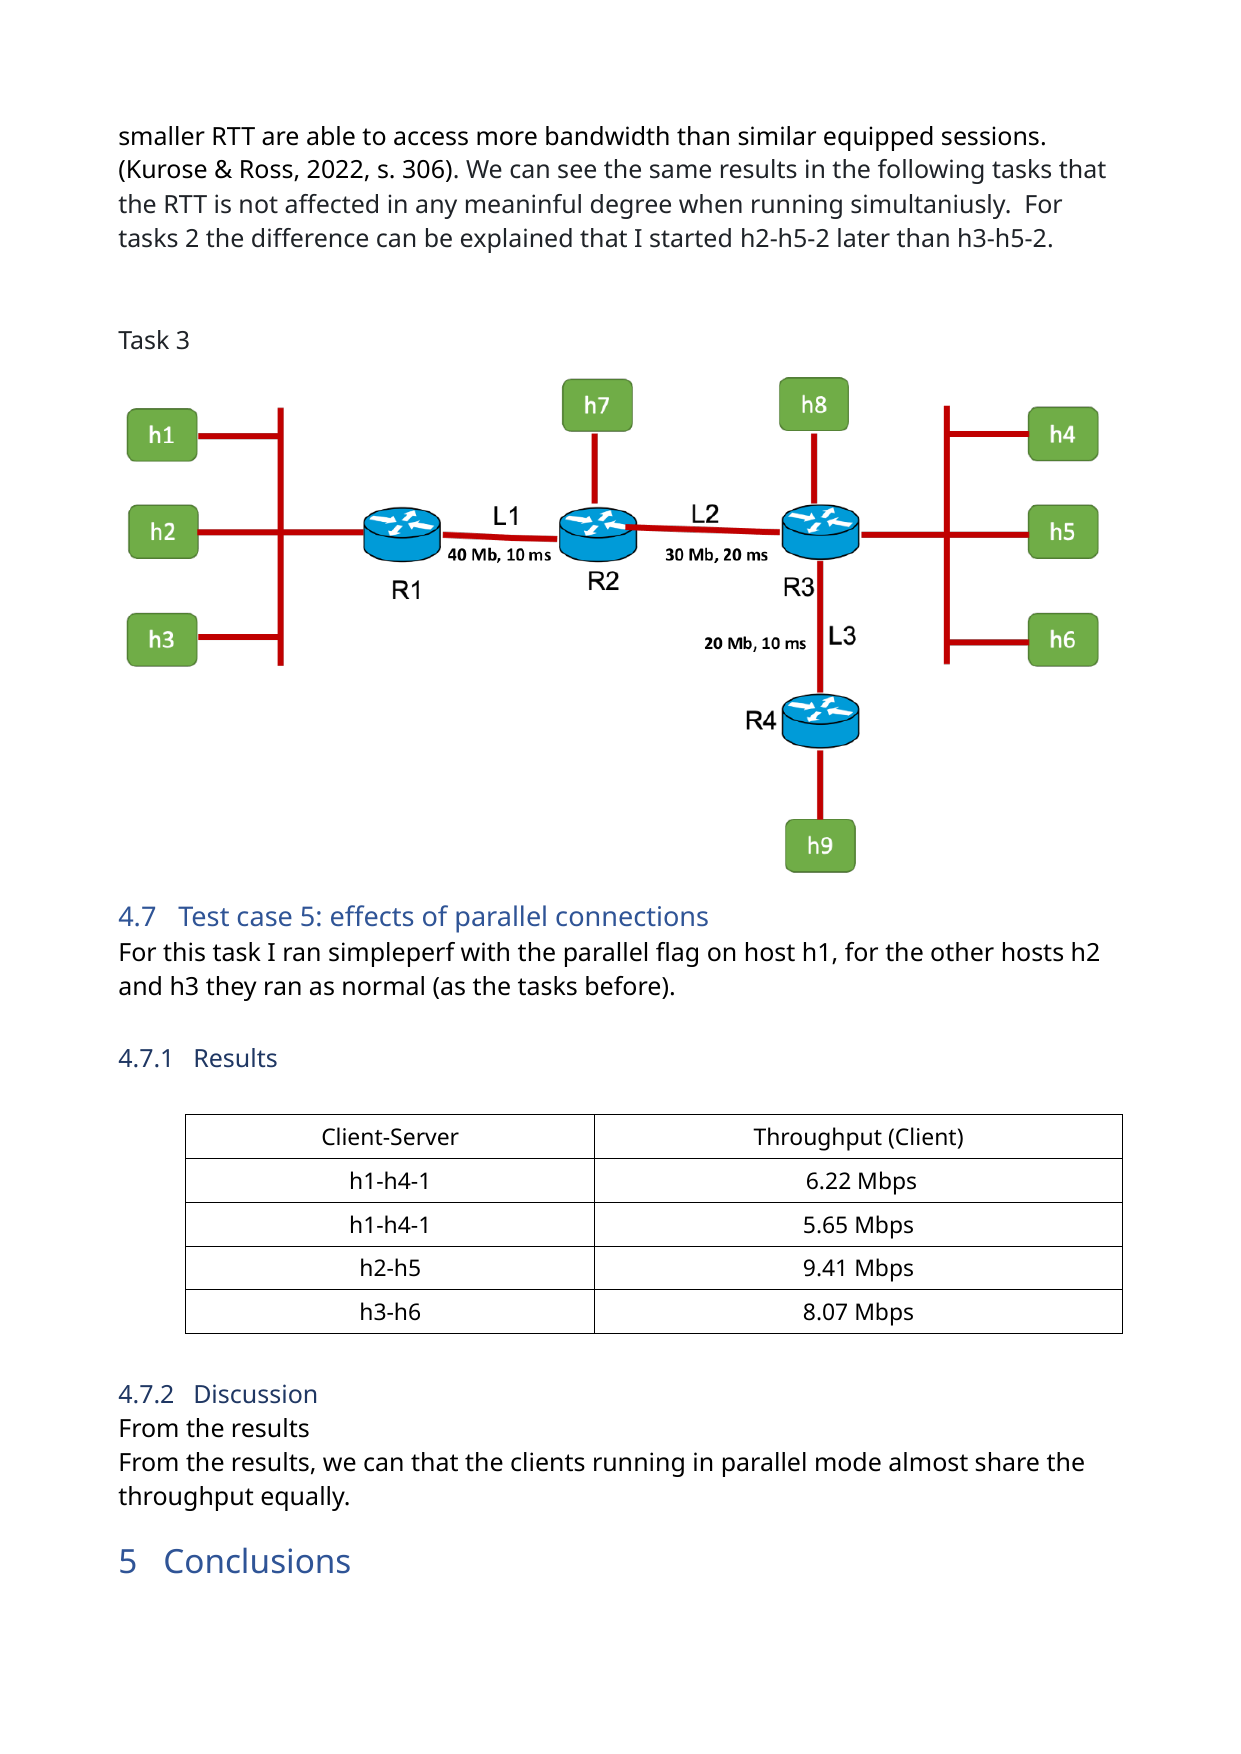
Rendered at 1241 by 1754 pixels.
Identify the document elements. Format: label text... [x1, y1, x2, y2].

subtitle Discussion [118, 1377, 1122, 1411]
subtitle Results [118, 1041, 1122, 1075]
table_cell h3-h6 [186, 1290, 594, 1333]
text From the results, we can that the clients running in parallel mode almost share the throughput equally. [118, 1445, 1122, 1513]
table_cell h1-h4-1 [186, 1203, 594, 1246]
table_cell h2-h5 [186, 1247, 594, 1289]
text From the results [118, 1411, 1122, 1445]
table_cell 8.07 Mbps [595, 1290, 1122, 1333]
text Task 3 [118, 322, 1122, 356]
table_cell 6.22 Mbps [595, 1159, 1122, 1202]
text smaller RTT are able to access more bandwidth than similar equipped sessions. (Kurose & Ross, 2022, s. 306). We can see the same results in the following tasks that the RTT is not affected in any meaninful degree when running simultaniusly. For tasks 2 the difference can be explained that I started h2-h5-2 later than h3-h5-2. [118, 118, 1122, 254]
table_header Throughput (Client) [595, 1115, 1122, 1158]
text For this task I ran simpleperf with the parallel flag on host h1, for the other hosts h2 and h3 they ran as normal (as the tasks before). [118, 934, 1122, 1002]
subtitle Test case 5: effects of parallel connections [118, 897, 1122, 934]
picture [118, 356, 1123, 894]
table_header Client-Server [186, 1115, 594, 1158]
subtitle Conclusions [118, 1538, 1122, 1583]
table_cell 9.41 Mbps [595, 1247, 1122, 1289]
table_cell h1-h4-1 [186, 1159, 594, 1202]
table_cell 5.65 Mbps [595, 1203, 1122, 1246]
